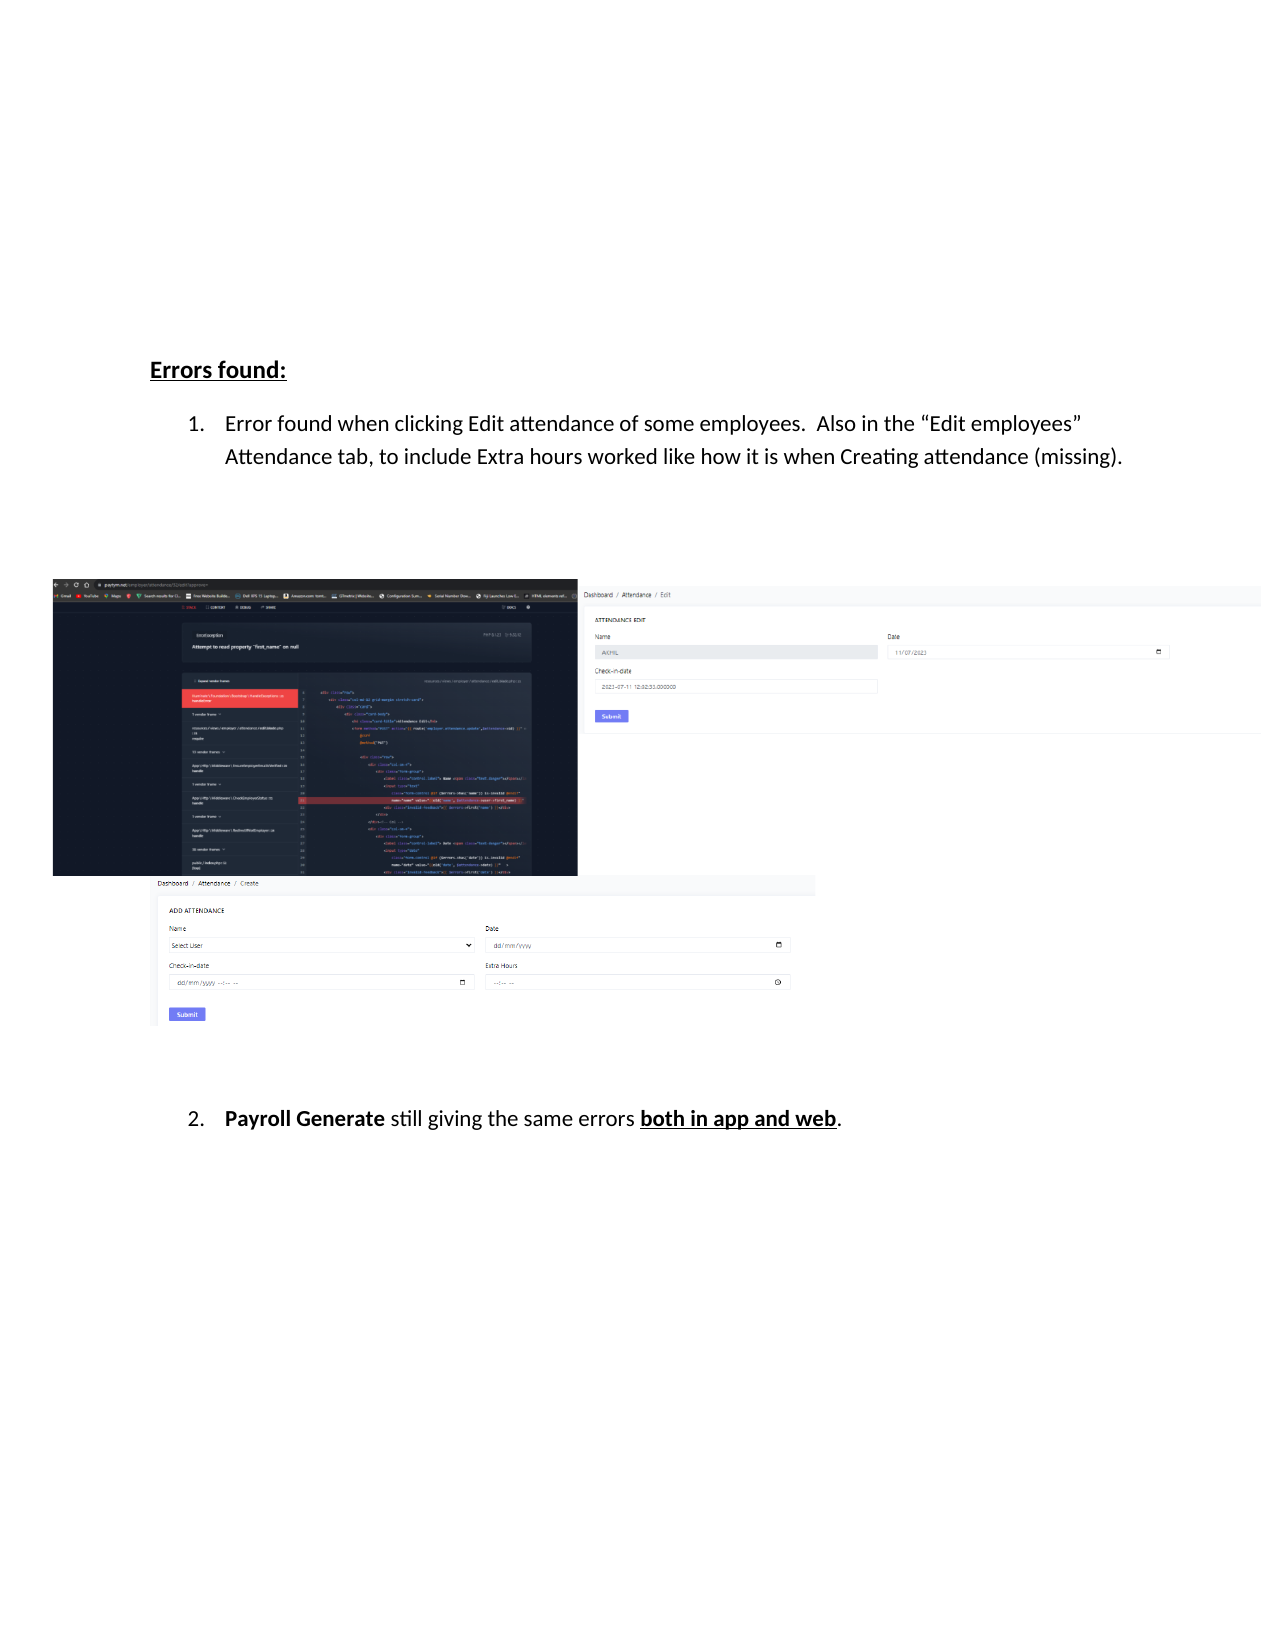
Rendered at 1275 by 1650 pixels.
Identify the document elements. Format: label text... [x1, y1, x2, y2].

text Errors found: [150, 354, 1125, 384]
list Error found when clicking Edit attendance of some employees. Also in the “Edit employees” Attendance tab, to include Extra hours worked like how it is when Creating attendance (missing). [187, 409, 1125, 470]
picture [52, 579, 1261, 1026]
list Payroll Generate still giving the same errors both in app and web. [187, 1104, 1125, 1132]
